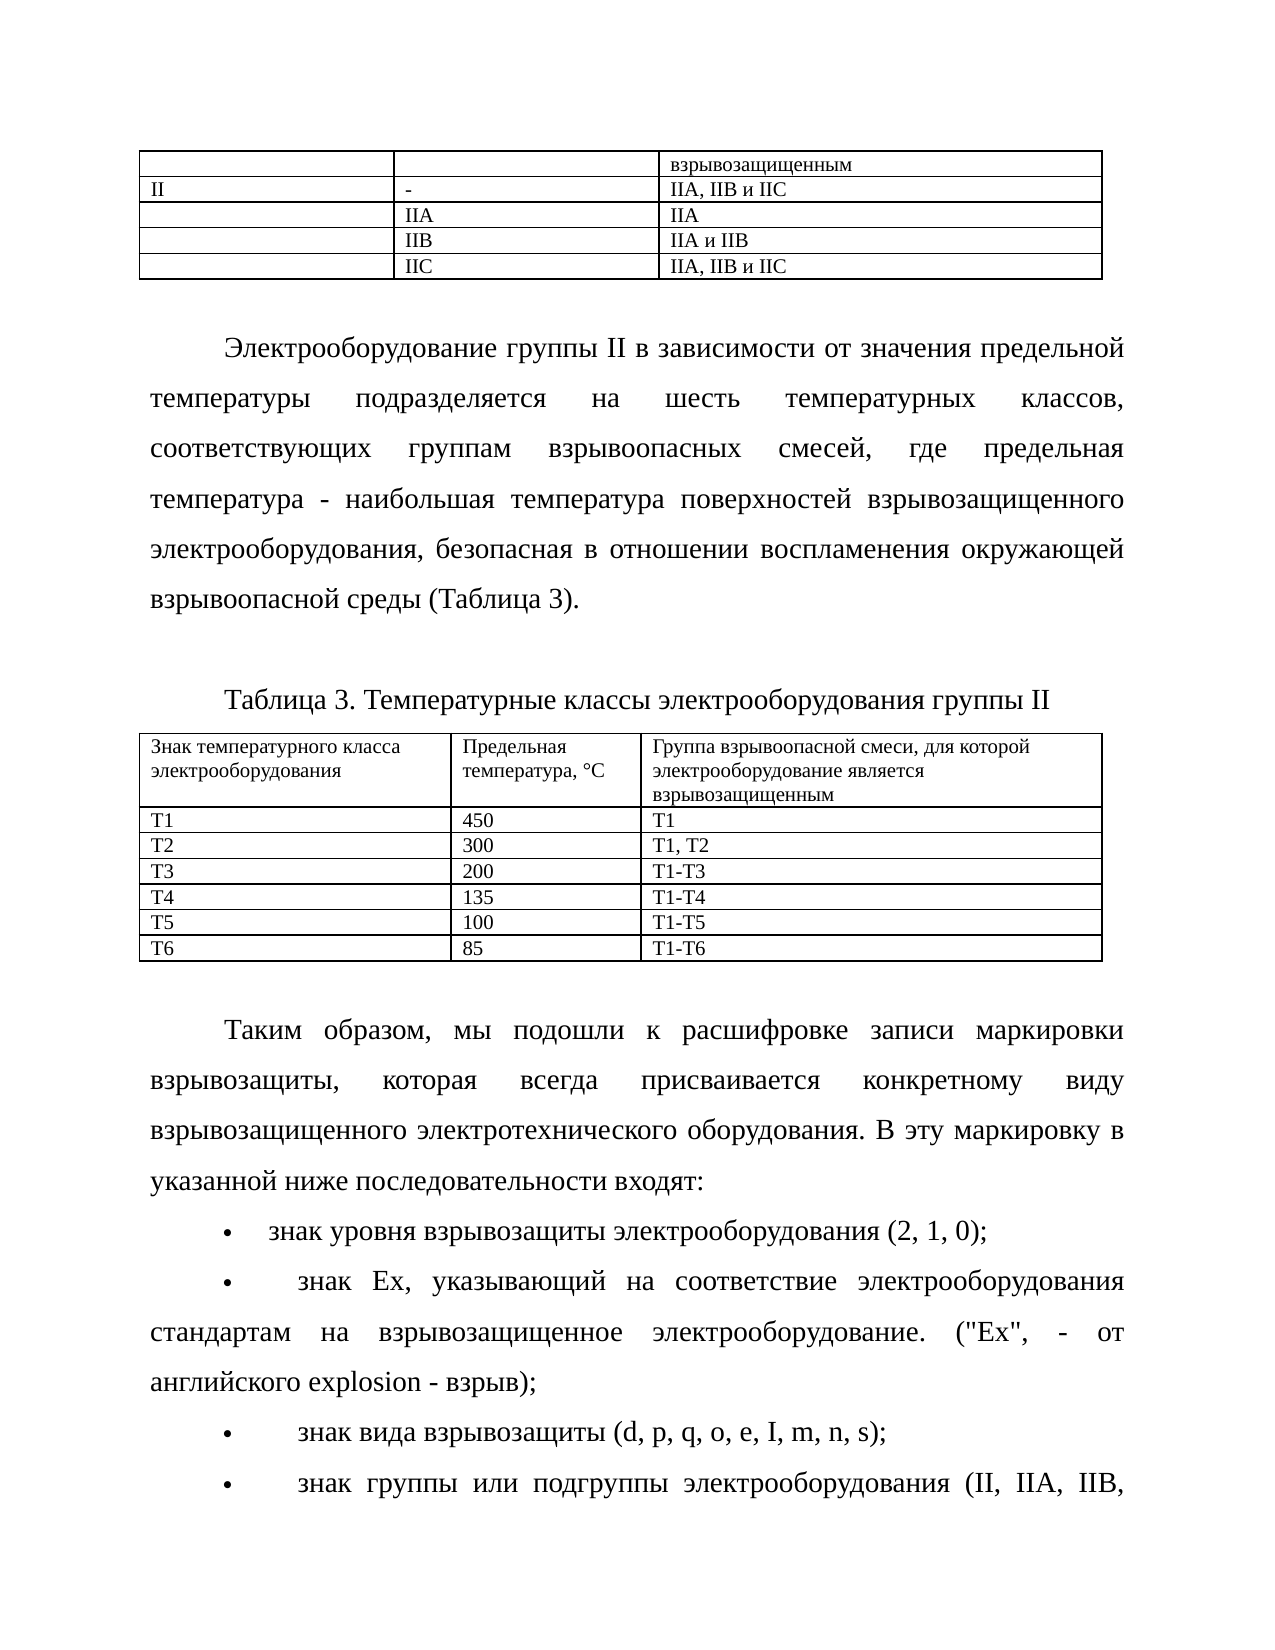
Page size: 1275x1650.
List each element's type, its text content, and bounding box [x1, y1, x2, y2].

table_cell IIА [395, 203, 658, 227]
table_cell Т4 [140, 885, 450, 909]
table_cell Т1-Т3 [642, 859, 1101, 883]
table_cell Т1, Т2 [642, 833, 1101, 857]
text  знак вида взрывозащиты (d, p, q, o, e, I, m, n, s); [150, 1414, 1125, 1448]
table_cell IIА, IIВ и IIС [660, 177, 1101, 201]
table_cell [140, 228, 393, 252]
table_cell IIВ [395, 228, 658, 252]
table_cell 85 [452, 936, 640, 960]
text  знак уровня взрывозащиты электрооборудования (2, 1, 0); [150, 1213, 1125, 1247]
table_cell Т1-Т5 [642, 910, 1101, 934]
text  знак группы или подгруппы электрооборудования (II, IIА, IIВ, [150, 1465, 1125, 1498]
table_cell 100 [452, 910, 640, 934]
table_cell Т1-Т6 [642, 936, 1101, 960]
table_cell IIC [395, 254, 658, 278]
table_cell Т2 [140, 833, 450, 857]
table_header [140, 152, 393, 176]
table_cell IIА, IIВ и IIС [660, 254, 1101, 278]
table_cell Т1 [642, 808, 1101, 832]
table_cell 135 [452, 885, 640, 909]
text  знак Ех, указывающий на соответствие электрооборудования стандартам на взрывозащищенное электрооборудование. ("Ex", - от английского explosion - взрыв); [150, 1263, 1125, 1398]
table_header Предельная температура, °С [452, 734, 640, 806]
table_cell Т1-Т4 [642, 885, 1101, 909]
text Таким образом, мы подошли к расшифровке записи маркировки взрывозащиты, которая всегда присваивается конкретному виду взрывозащищенного электротехнического оборудования. В эту маркировку в указанной ниже последовательности входят: [150, 1012, 1125, 1196]
table_header Группа взрывоопасной смеси, для которой электрооборудование является взрывозащищенным [642, 734, 1101, 806]
table_cell [140, 254, 393, 278]
table_cell - [395, 177, 658, 201]
table_header Знак температурного класса электрооборудования [140, 734, 450, 806]
table_cell II [140, 177, 393, 201]
table_cell Т5 [140, 910, 450, 934]
table_cell Т3 [140, 859, 450, 883]
table_cell 450 [452, 808, 640, 832]
table_cell 300 [452, 833, 640, 857]
table_cell IIА и IIВ [660, 228, 1101, 252]
table_header взрывозащищенным [660, 152, 1101, 176]
table_cell IIА [660, 203, 1101, 227]
table_cell [140, 203, 393, 227]
text Таблица 3. Температурные классы электрооборудования группы II [150, 682, 1125, 716]
table_cell 200 [452, 859, 640, 883]
table_cell Т6 [140, 936, 450, 960]
text Электрооборудование группы II в зависимости от значения предельной температуры подразделяется на шесть температурных классов, соответствующих группам взрывоопасных смесей, где предельная температура - наибольшая температура поверхностей взрывозащищенного электрооборудования, безопасная в отношении воспламенения окружающей взрывоопасной среды (Таблица 3). [150, 330, 1125, 615]
table_header [395, 152, 658, 176]
table_cell Т1 [140, 808, 450, 832]
